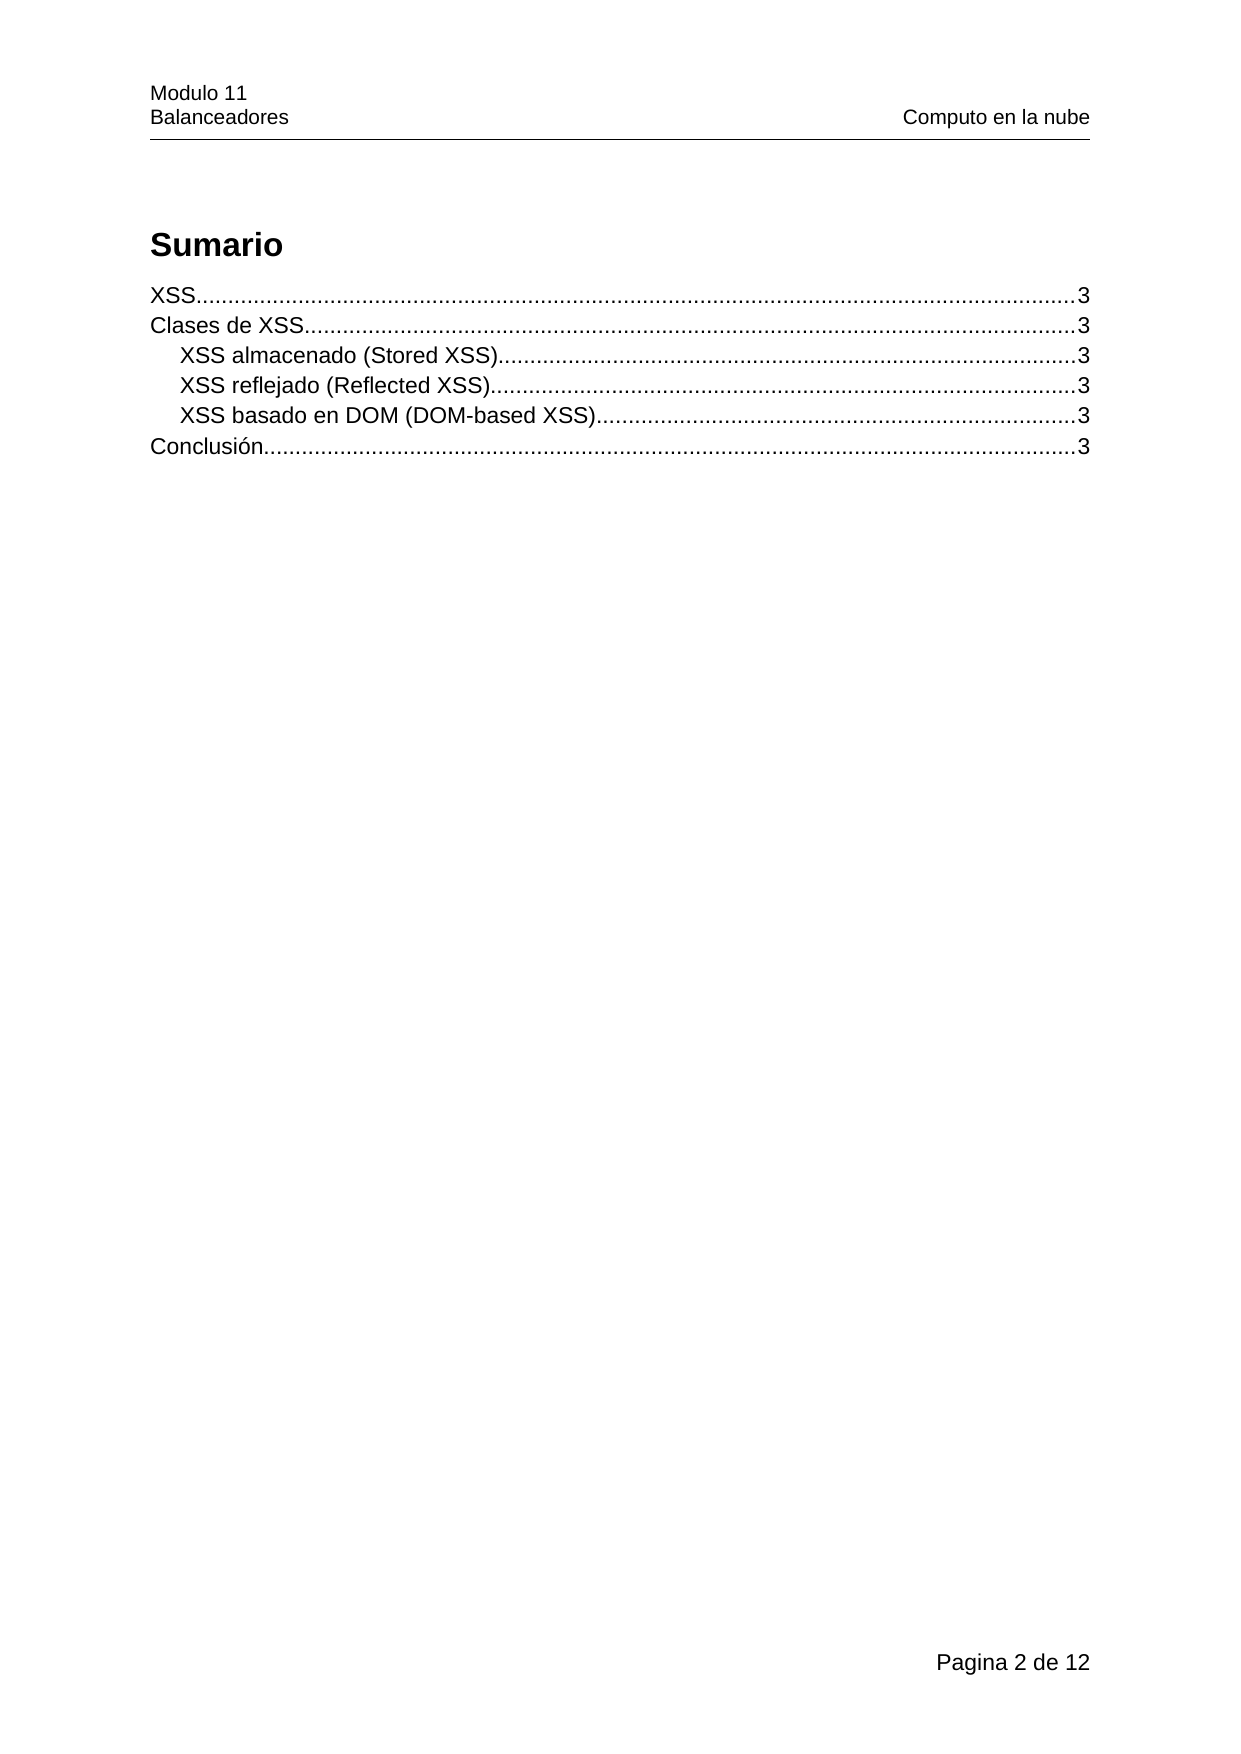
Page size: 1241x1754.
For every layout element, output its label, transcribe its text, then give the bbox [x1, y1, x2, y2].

text Conclusión 3 [150, 433, 1090, 459]
text XSS basado en DOM (DOM-based XSS) 3 [179, 402, 1090, 429]
text Clases de XSS 3 [150, 312, 1090, 338]
text XSS 3 [150, 282, 1090, 308]
subtitle Sumario [150, 225, 1090, 263]
text XSS almacenado (Stored XSS) 3 [179, 342, 1090, 368]
text XSS reflejado (Reflected XSS) 3 [179, 372, 1090, 398]
